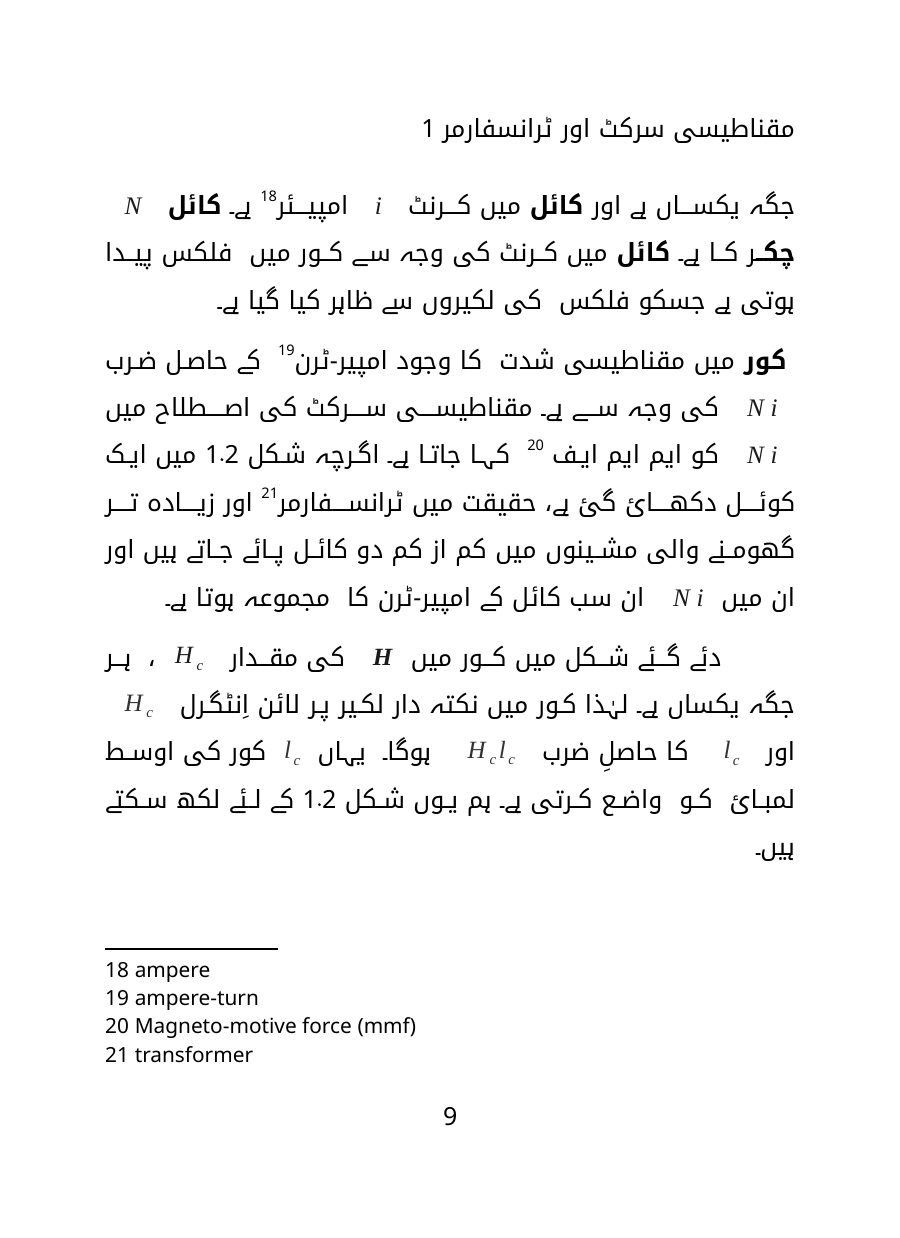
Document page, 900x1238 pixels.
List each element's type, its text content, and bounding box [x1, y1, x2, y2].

text transformer [105, 1040, 795, 1068]
text دئے گئے شکل میں کور میں کی مقدار ، ہر جگہ یکساں ہے۔ لہٰذا کور میں نکتہ دار لکیر پر لائن اِنٹگرل اور کا حاصلِ ضرب ہوگا۔ یہاںکور کی اوسط لمبائ کو واضع کرتی ہے۔ ہم یوں شکل 1.2 کے لئے لکھ سکتے ہیں۔ [105, 634, 795, 871]
text ampere [105, 955, 795, 983]
text کور میں مقناطیسی شدت کا وجود امپیر-ٹرن کے حاصل ضرب کی وجہ سے ہے۔ مقناطیسی سرکٹ کی اصطلاح میں کو ایم ایم ایف کہا جاتا ہے۔ اگرچہ شکل 1.2 میں ایک کوئل دکھائ گئ ہے، حقیقت میں ٹرانسفارمر اور زیادہ تر گھومنے والی مشینوں میں کم از کم دو کائل پائے جاتے ہیں اور ان میں ان سب کائل کے امپیر-ٹرن کا مجموعہ ہوتا ہے۔ [105, 337, 795, 621]
text دیے گئے شکل میں کور کا کراس سکشنل رقبہ ہر جگہ یکساں ہے اور کائل میں کرنٹ امپیئر ہے۔ کائل چکر کا ہے۔ کائل میں کرنٹ کی وجہ سے کور میں فلکس پیدا ہوتی ہے جسکو فلکس کی لکیروں سے ظاہر کیا گیا ہے۔ [105, 182, 795, 324]
text ampere-turn [105, 983, 795, 1012]
text Magneto-motive force (mmf) [105, 1012, 795, 1040]
